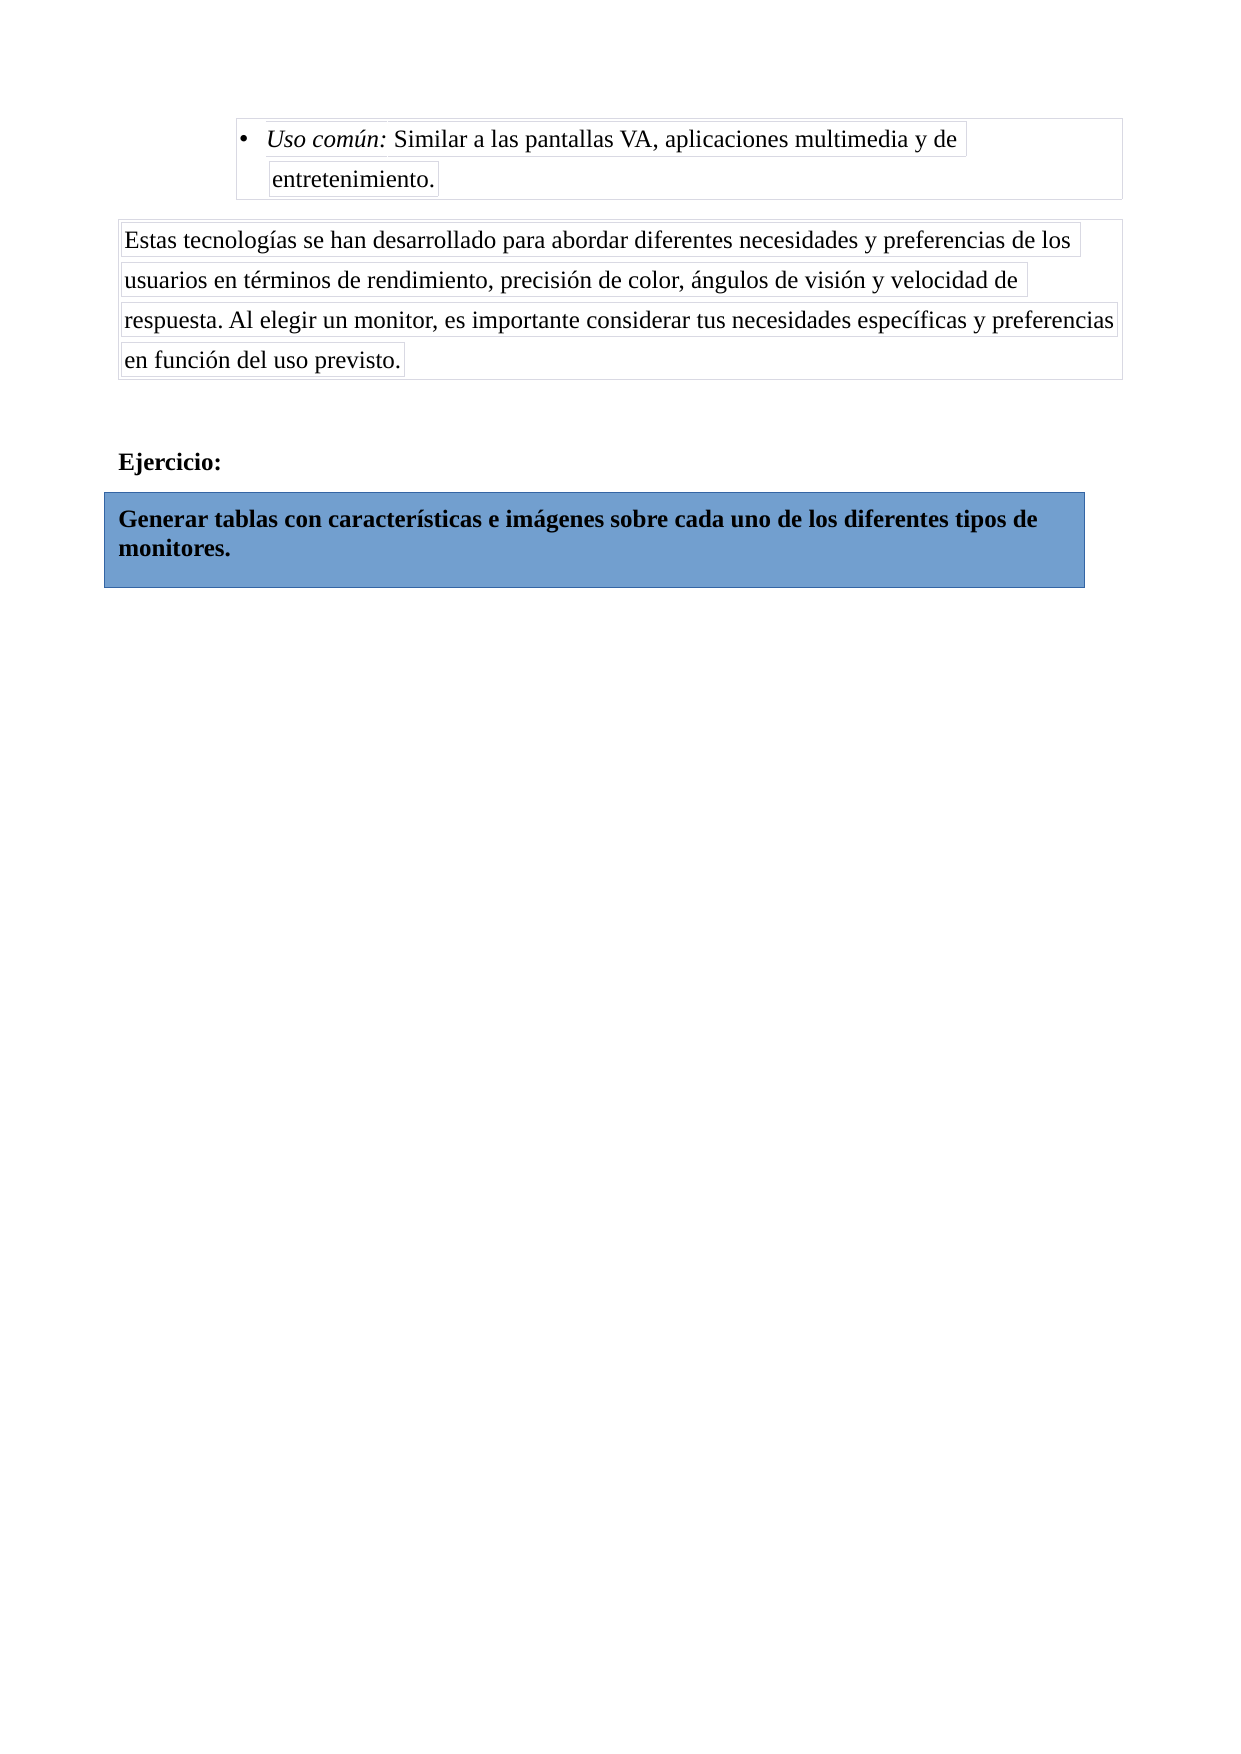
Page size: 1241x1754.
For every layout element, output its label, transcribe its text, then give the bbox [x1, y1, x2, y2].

text Ejercicio: [118, 447, 1122, 476]
list Uso común: Similar a las pantallas VA, aplicaciones multimedia y de entretenimiento. [237, 119, 1122, 199]
text Generar tablas con características e imágenes sobre cada uno de los diferentes tipos de monitores. [118, 476, 1122, 562]
text Estas tecnologías se han desarrollado para abordar diferentes necesidades y preferencias de los usuarios en términos de rendimiento, precisión de color, ángulos de visión y velocidad de respuesta. Al elegir un monitor, es importante considerar tus necesidades específicas y preferencias en función del uso previsto. [119, 220, 1122, 379]
